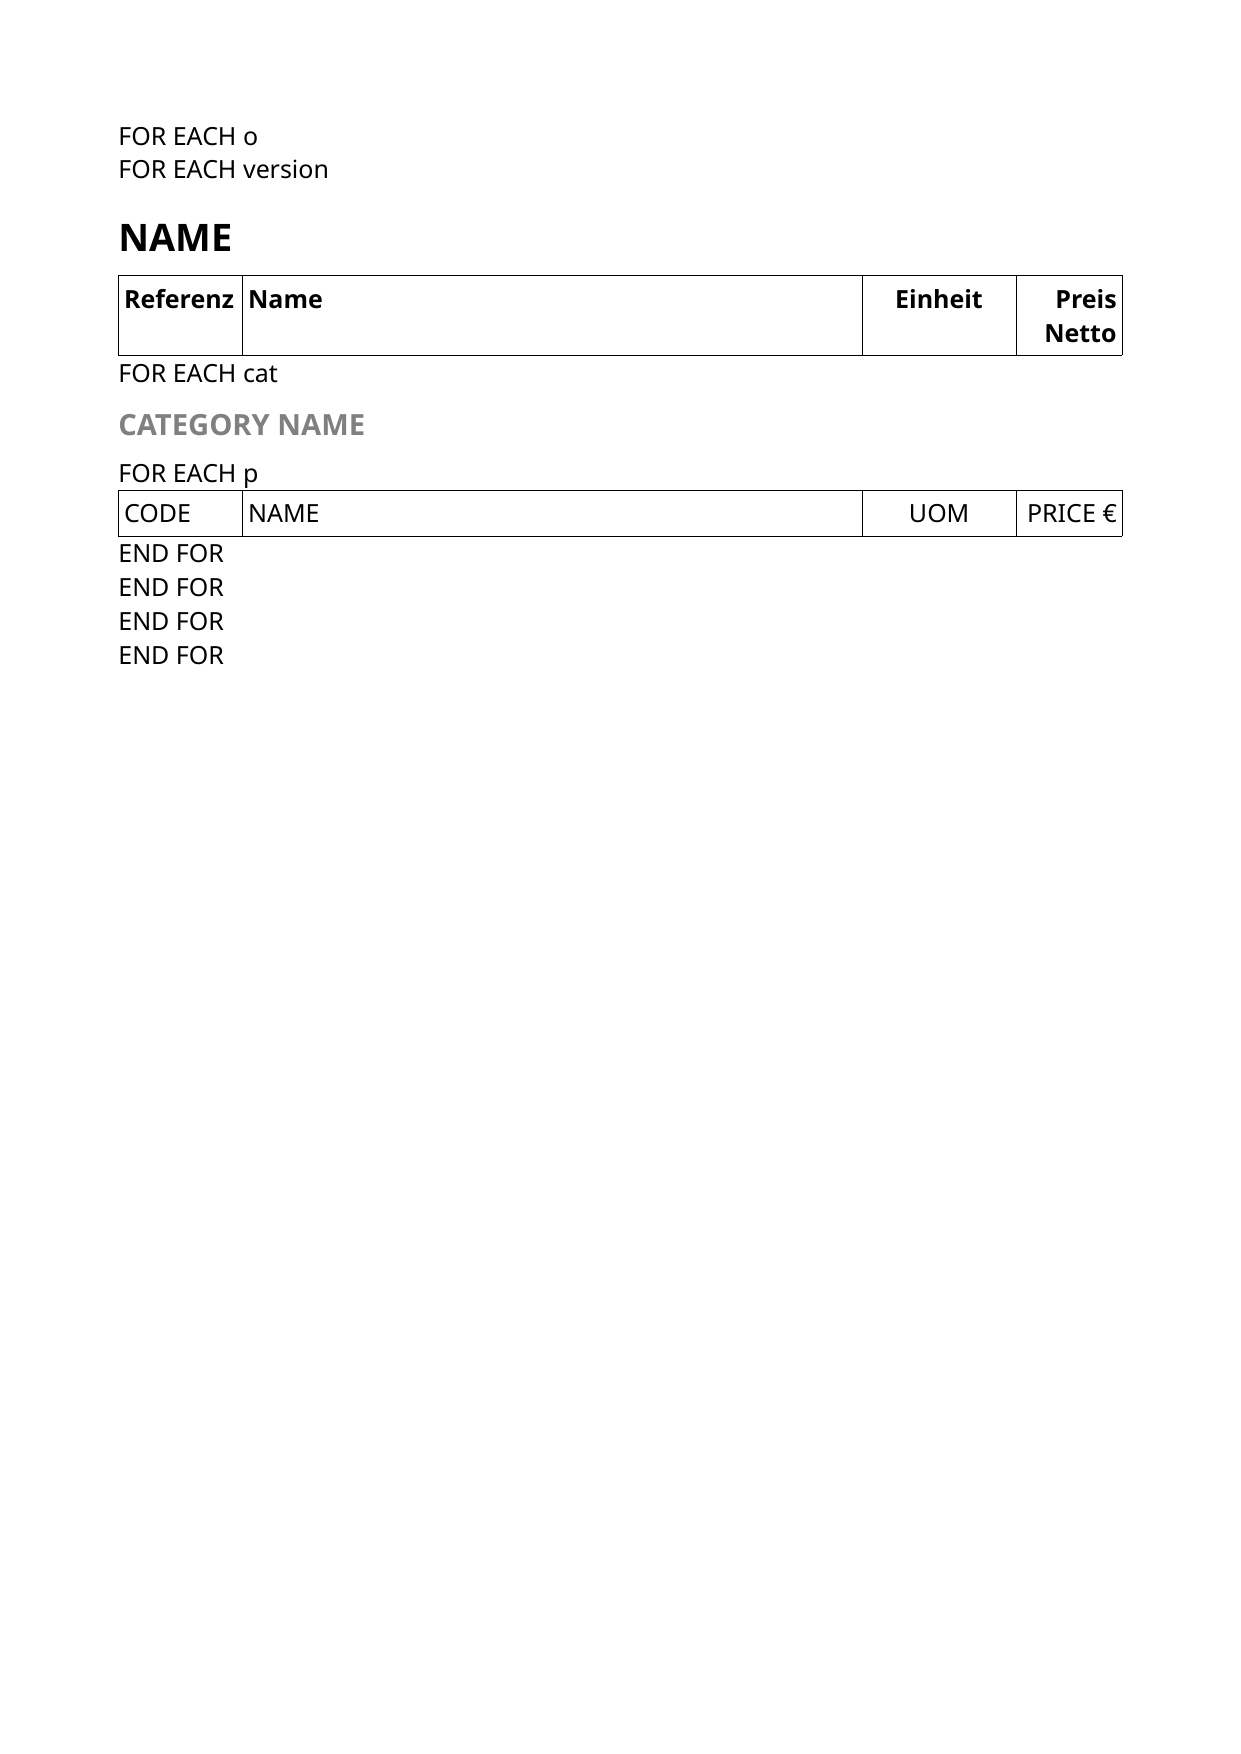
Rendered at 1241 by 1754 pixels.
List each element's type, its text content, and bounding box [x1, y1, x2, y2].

text FOR EACH version [118, 152, 1122, 186]
text END FOR [118, 537, 1122, 570]
subtitle NAME [118, 211, 1122, 263]
table_header Preis Netto [1017, 276, 1122, 355]
text END FOR [118, 604, 1122, 638]
text FOR EACH cat [118, 356, 1122, 389]
text END FOR [118, 638, 1122, 672]
table_header NAME [243, 491, 862, 536]
subtitle CATEGORY NAME [118, 404, 1122, 443]
text FOR EACH p [118, 456, 1122, 490]
table_header Name [243, 276, 862, 355]
table_header Referenz [119, 276, 242, 355]
table_header PRICE € [1017, 491, 1122, 536]
table_header CODE [119, 491, 242, 536]
text END FOR [118, 570, 1122, 604]
table_header Einheit [863, 276, 1016, 355]
text FOR EACH o [118, 118, 1122, 152]
table_header UOM [863, 491, 1016, 536]
